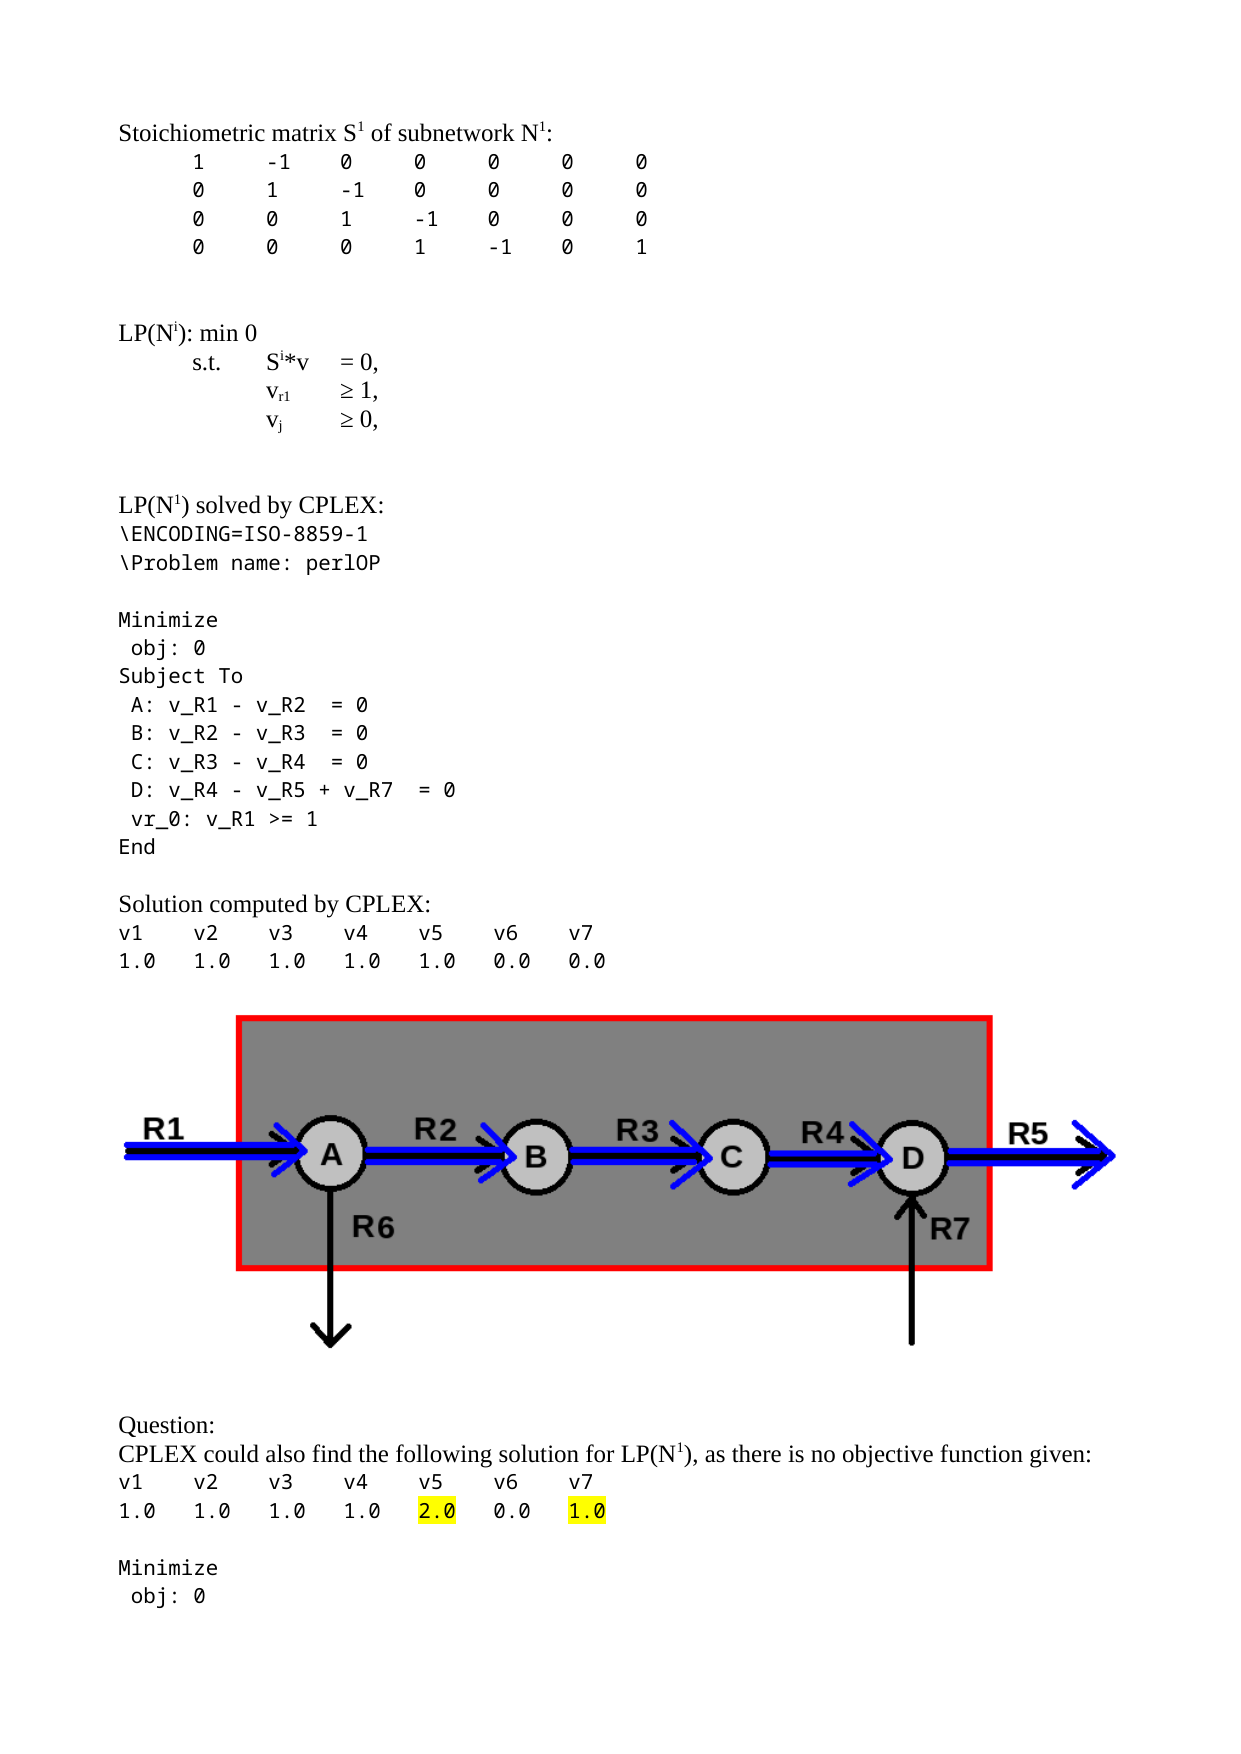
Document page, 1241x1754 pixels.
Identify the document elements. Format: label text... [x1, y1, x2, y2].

text A: v_R1 - v_R2 = 0 [118, 690, 1122, 718]
text \Problem name: perlOP [118, 548, 1122, 576]
text End [118, 832, 1122, 861]
text obj: 0 [118, 1582, 1122, 1610]
text vr1 ≥ 1, [118, 376, 1122, 404]
text B: v_R2 - v_R3 = 0 [118, 718, 1122, 747]
text 1.0 1.0 1.0 1.0 2.0 0.0 1.0 [118, 1496, 1122, 1524]
text 0 1 -1 0 0 0 0 [118, 175, 1122, 204]
text v1 v2 v3 v4 v5 v6 v7 [118, 918, 1122, 947]
text Stoichiometric matrix S1 of subnetwork N1: [118, 118, 1122, 147]
text 0 0 0 1 -1 0 1 [118, 232, 1122, 261]
text vj ≥ 0, [118, 404, 1122, 433]
text 0 0 1 -1 0 0 0 [118, 204, 1122, 232]
text CPLEX could also find the following solution for LP(N1), as there is no objective function given: [118, 1439, 1122, 1467]
text LP(N1) solved by CPLEX: [118, 491, 1122, 519]
text Question: [118, 1410, 1122, 1439]
text LP(Ni): min 0 [118, 318, 1122, 347]
text Solution computed by CPLEX: [118, 889, 1122, 918]
text 1.0 1.0 1.0 1.0 1.0 0.0 0.0 [118, 947, 1122, 975]
text D: v_R4 - v_R5 + v_R7 = 0 [118, 775, 1122, 804]
text 1 -1 0 0 0 0 0 [118, 147, 1122, 175]
text obj: 0 [118, 633, 1122, 662]
text C: v_R3 - v_R4 = 0 [118, 747, 1122, 775]
text vr_0: v_R1 >= 1 [118, 804, 1122, 832]
text Subject To [118, 662, 1122, 690]
text Minimize [118, 1553, 1122, 1582]
text v1 v2 v3 v4 v5 v6 v7 [118, 1467, 1122, 1496]
picture [118, 1003, 1123, 1353]
text s.t. Si*v = 0, [118, 347, 1122, 376]
text Minimize [118, 605, 1122, 633]
text \ENCODING=ISO-8859-1 [118, 519, 1122, 548]
